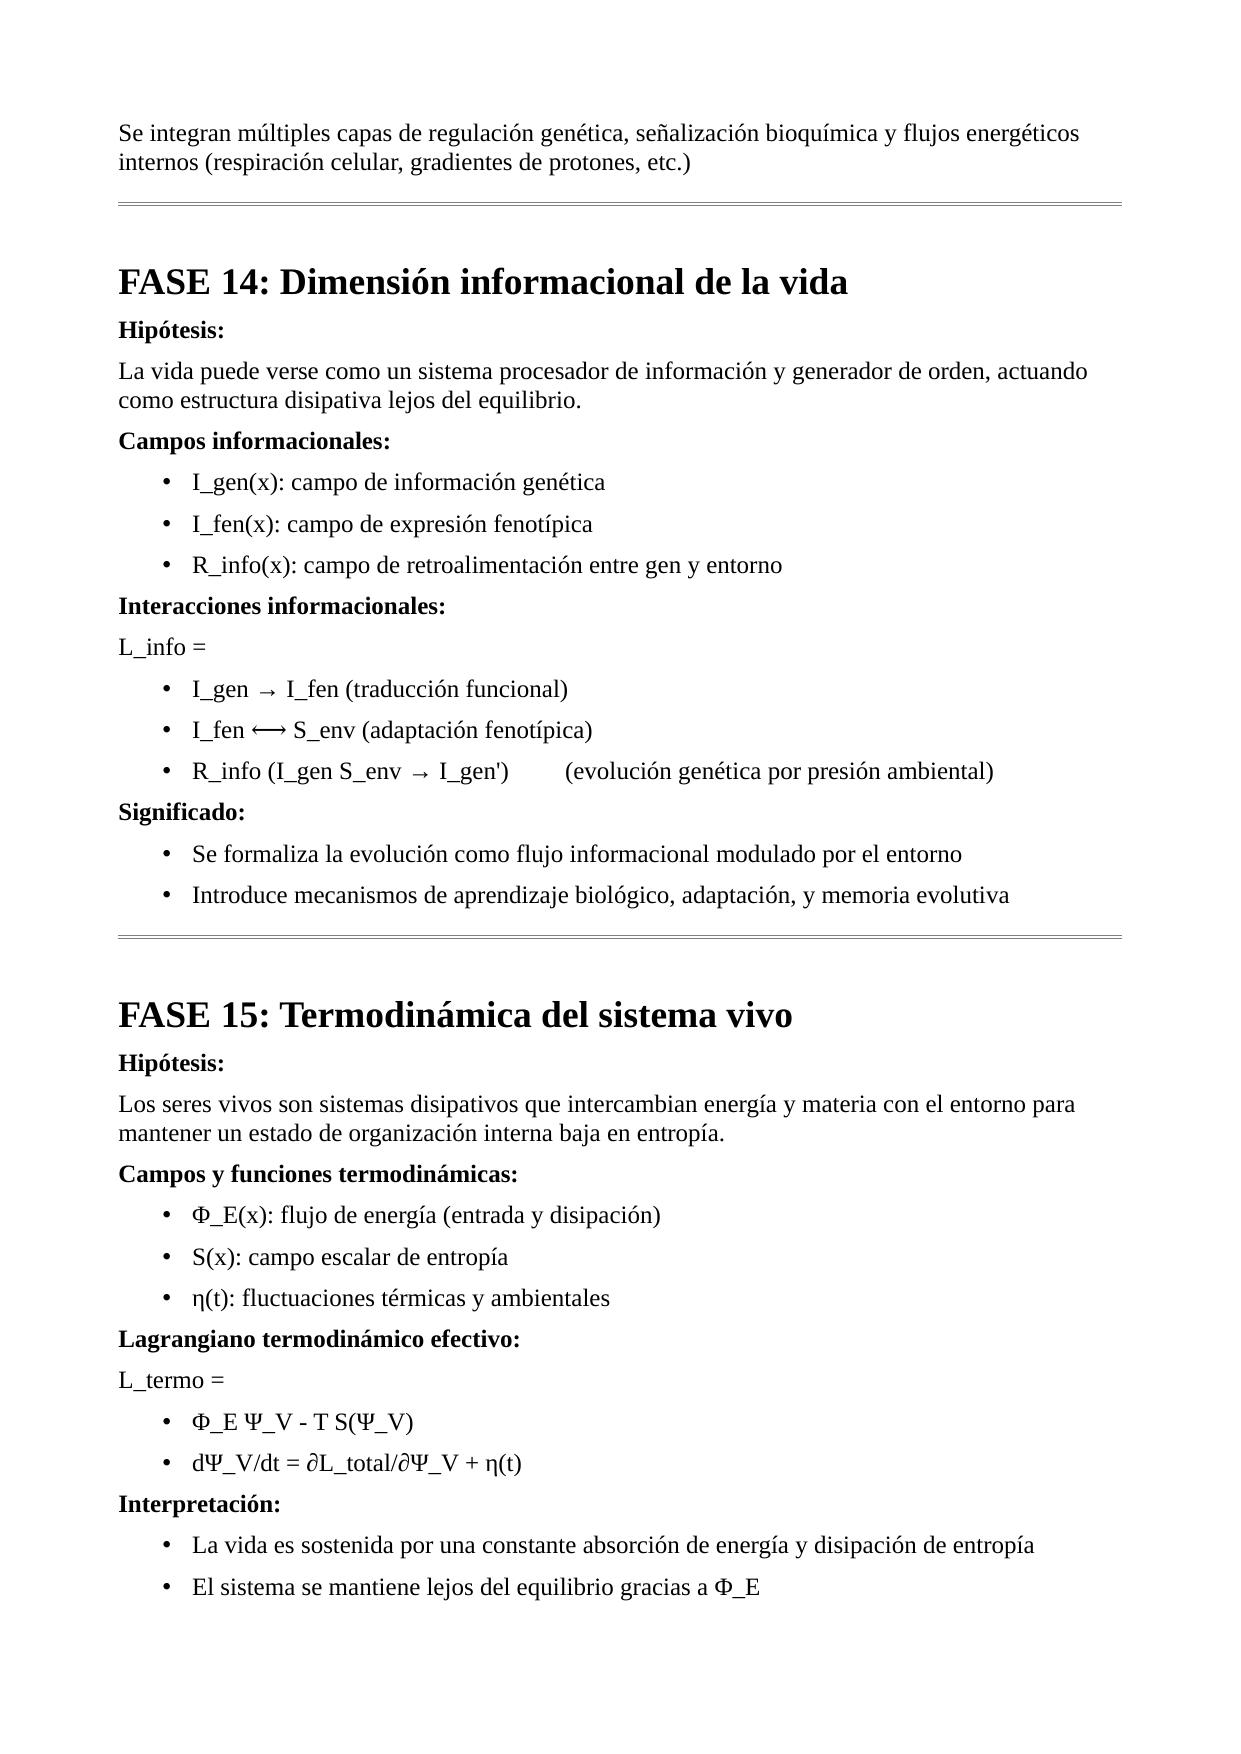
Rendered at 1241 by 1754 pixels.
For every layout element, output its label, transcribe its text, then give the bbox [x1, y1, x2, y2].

list dΨ_V/dt = ∂L_total/∂Ψ_V + η(t) [162, 1448, 1122, 1477]
text Se integran múltiples capas de regulación genética, señalización bioquímica y flujos energéticos internos (respiración celular, gradientes de protones, etc.) [118, 118, 1122, 176]
text L_info = [118, 632, 1122, 661]
list I_gen → I_fen (traducción funcional) [162, 674, 1122, 702]
list La vida es sostenida por una constante absorción de energía y disipación de entropía [162, 1530, 1122, 1559]
list Introduce mecanismos de aprendizaje biológico, adaptación, y memoria evolutiva [162, 880, 1122, 909]
text Hipótesis: [118, 1048, 1122, 1077]
list Se formaliza la evolución como flujo informacional modulado por el entorno [162, 839, 1122, 867]
subtitle FASE 15: Termodinámica del sistema vivo [118, 992, 1122, 1035]
text Significado: [118, 797, 1122, 826]
text Lagrangiano termodinámico efectivo: [118, 1324, 1122, 1353]
text Hipótesis: [118, 315, 1122, 344]
list S(x): campo escalar de entropía [162, 1242, 1122, 1270]
list R_info (I_gen S_env → I_gen') (evolución genética por presión ambiental) [162, 756, 1122, 785]
text Los seres vivos son sistemas disipativos que intercambian energía y materia con el entorno para mantener un estado de organización interna baja en entropía. [118, 1089, 1122, 1147]
list I_fen ⟷ S_env (adaptación fenotípica) [162, 715, 1122, 744]
list Φ_E Ψ_V - T S(Ψ_V) [162, 1407, 1122, 1435]
list I_gen(x): campo de información genética [162, 467, 1122, 496]
text L_termo = [118, 1365, 1122, 1394]
list η(t): fluctuaciones térmicas y ambientales [162, 1283, 1122, 1312]
list Φ_E(x): flujo de energía (entrada y disipación) [162, 1200, 1122, 1229]
text Interpretación: [118, 1489, 1122, 1518]
subtitle FASE 14: Dimensión informacional de la vida [118, 259, 1122, 302]
list I_fen(x): campo de expresión fenotípica [162, 509, 1122, 537]
text Interacciones informacionales: [118, 591, 1122, 620]
text Campos y funciones termodinámicas: [118, 1159, 1122, 1188]
text Campos informacionales: [118, 426, 1122, 455]
list El sistema se mantiene lejos del equilibrio gracias a Φ_E [162, 1572, 1122, 1600]
text La vida puede verse como un sistema procesador de información y generador de orden, actuando como estructura disipativa lejos del equilibrio. [118, 356, 1122, 414]
list R_info(x): campo de retroalimentación entre gen y entorno [162, 550, 1122, 579]
